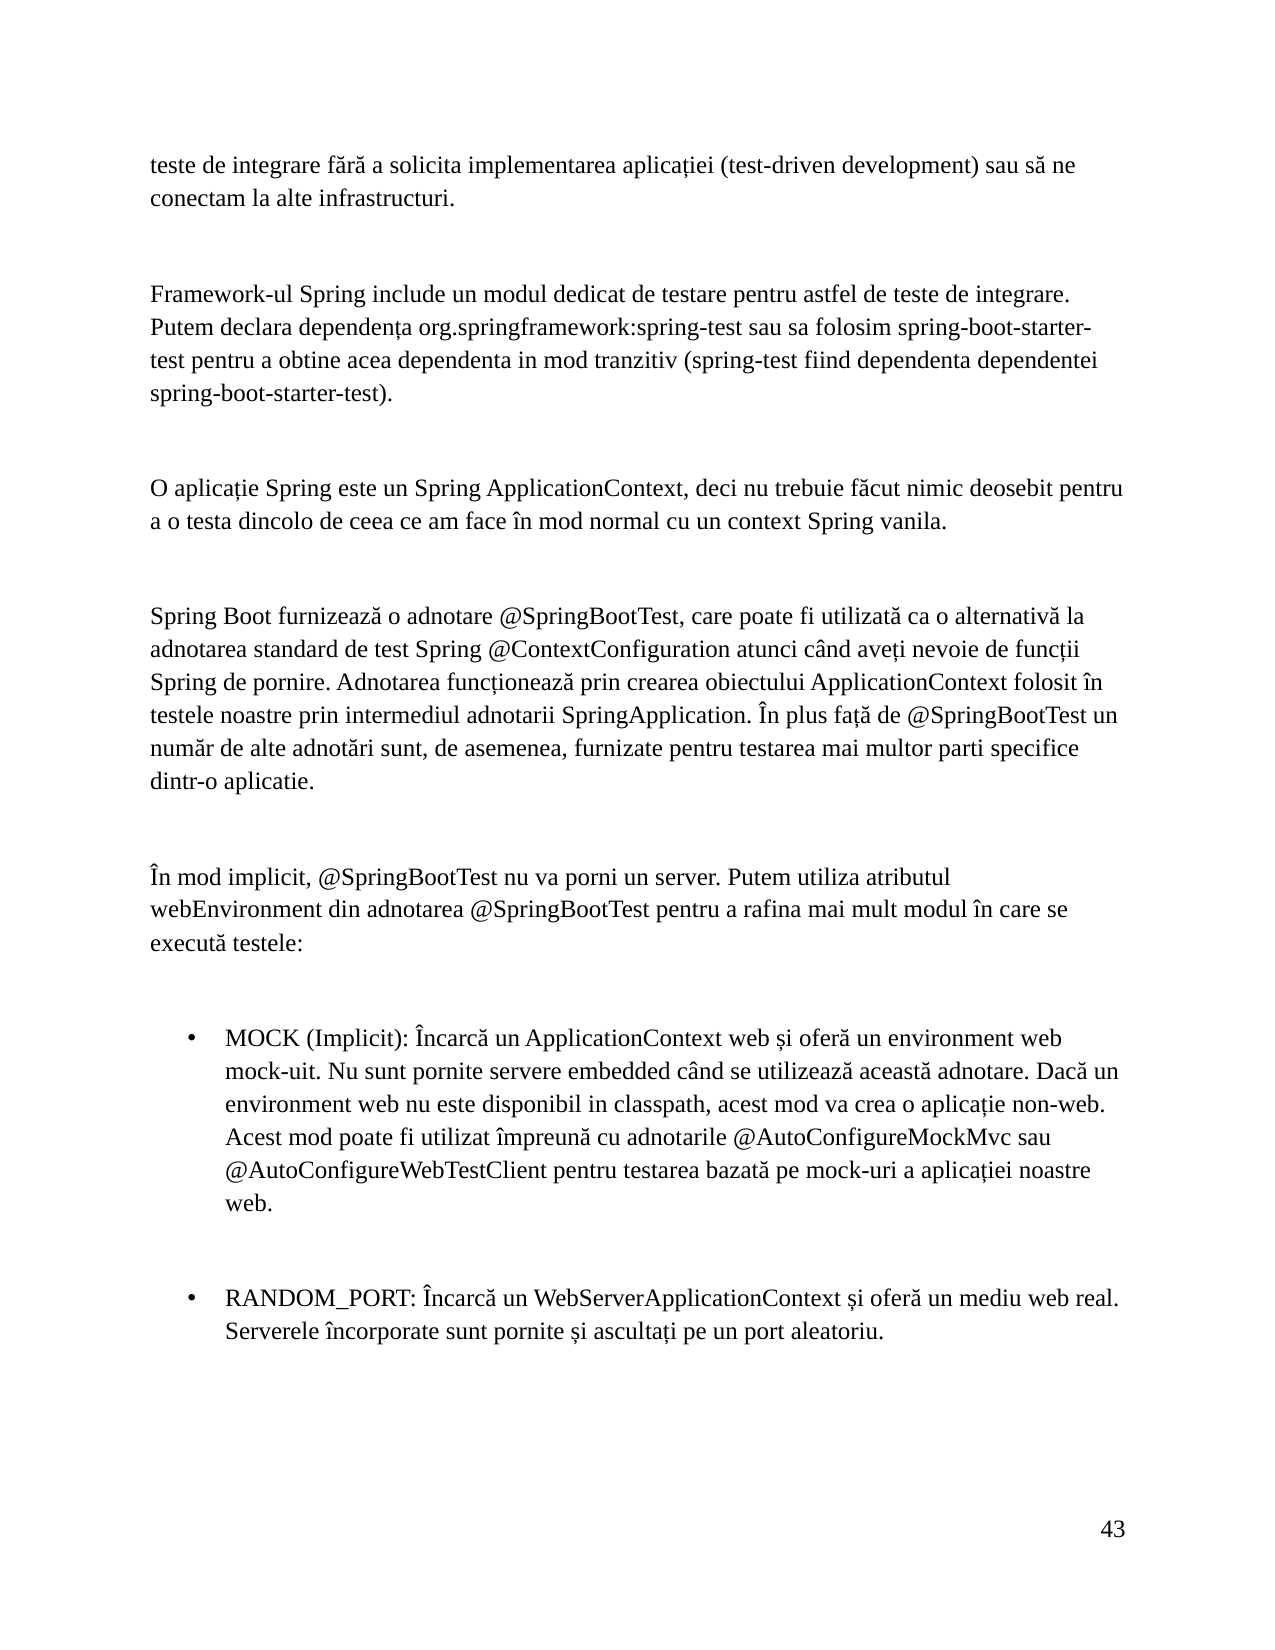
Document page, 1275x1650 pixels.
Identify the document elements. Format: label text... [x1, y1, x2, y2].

text În mod implicit, @SpringBootTest nu va porni un server. Putem utiliza atributul webEnvironment din adnotarea @SpringBootTest pentru a rafina mai mult modul în care se execută testele: [150, 862, 1125, 956]
text Framework-ul Spring include un modul dedicat de testare pentru astfel de teste de integrare. Putem declara dependența org.springframework:spring-test sau sa folosim spring-boot-starter-test pentru a obtine acea dependenta in mod tranzitiv (spring-test fiind dependenta dependentei spring-boot-starter-test). [150, 279, 1125, 407]
text Spring Boot furnizează o adnotare @SpringBootTest, care poate fi utilizată ca o alternativă la adnotarea standard de test Spring @ContextConfiguration atunci când aveți nevoie de funcții Spring de pornire. Adnotarea funcționează prin crearea obiectului ApplicationContext folosit în testele noastre prin intermediul adnotarii SpringApplication. În plus față de @SpringBootTest un număr de alte adnotări sunt, de asemenea, furnizate pentru testarea mai multor parti specifice dintr-o aplicatie. [150, 601, 1125, 795]
text teste de integrare fără a solicita implementarea aplicației (test-driven development) sau să ne conectam la alte infrastructuri. [150, 151, 1125, 212]
list MOCK (Implicit): Încarcă un ApplicationContext web și oferă un environment web mock-uit. Nu sunt pornite servere embedded când se utilizează această adnotare. Dacă un environment web nu este disponibil in classpath, acest mod va crea o aplicație non-web. Acest mod poate fi utilizat împreună cu adnotarile @AutoConfigureMockMvc sau @AutoConfigureWebTestClient pentru testarea bazată pe mock-uri a aplicației noastre web. [187, 1023, 1125, 1217]
text O aplicație Spring este un Spring ApplicationContext, deci nu trebuie făcut nimic deosebit pentru a o testa dincolo de ceea ce am face în mod normal cu un context Spring vanila. [150, 473, 1125, 535]
list RANDOM_PORT: Încarcă un WebServerApplicationContext și oferă un mediu web real. Serverele încorporate sunt pornite și ascultați pe un port aleatoriu. [187, 1283, 1125, 1345]
